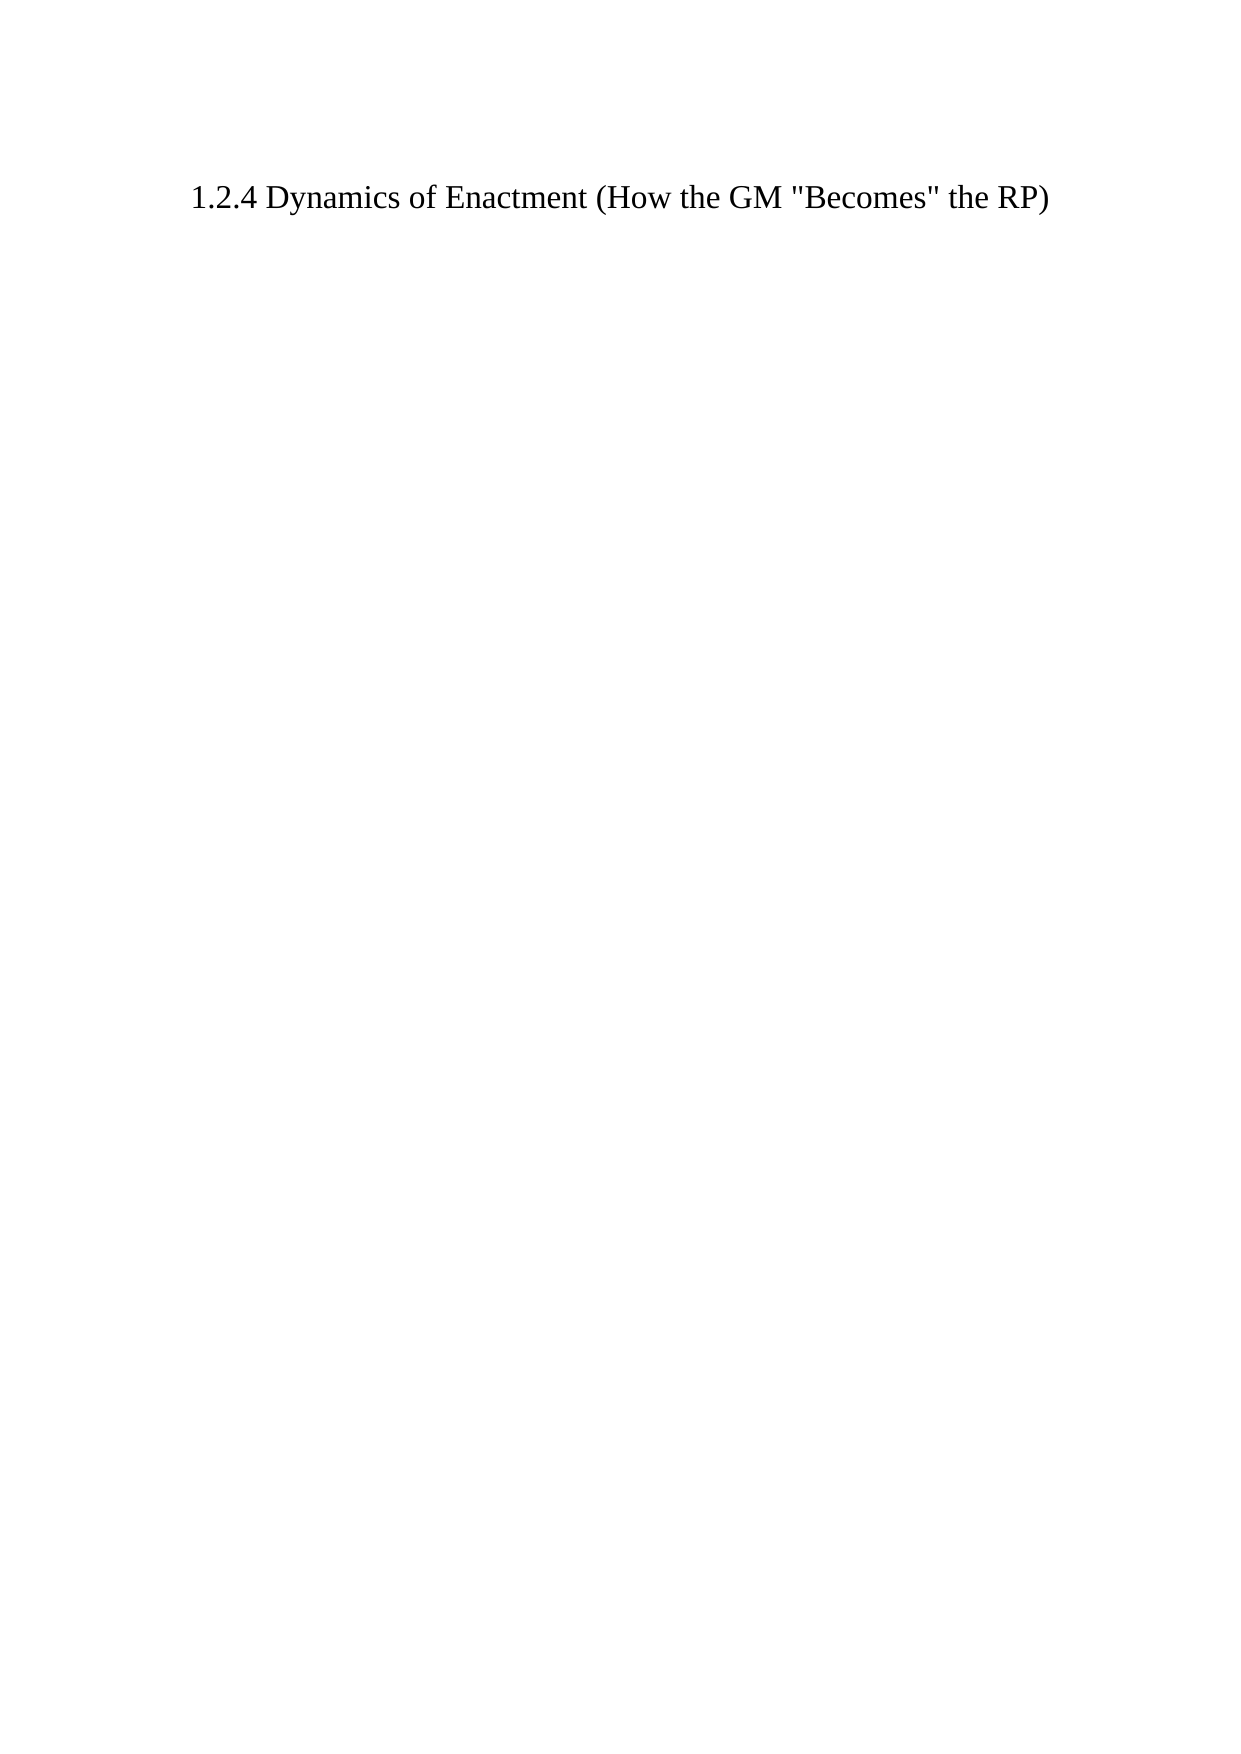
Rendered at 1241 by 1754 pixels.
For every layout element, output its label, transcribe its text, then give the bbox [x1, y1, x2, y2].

subtitle 1.2.4 Dynamics of Enactment (How the GM "Becomes" the RP) [118, 177, 1122, 216]
